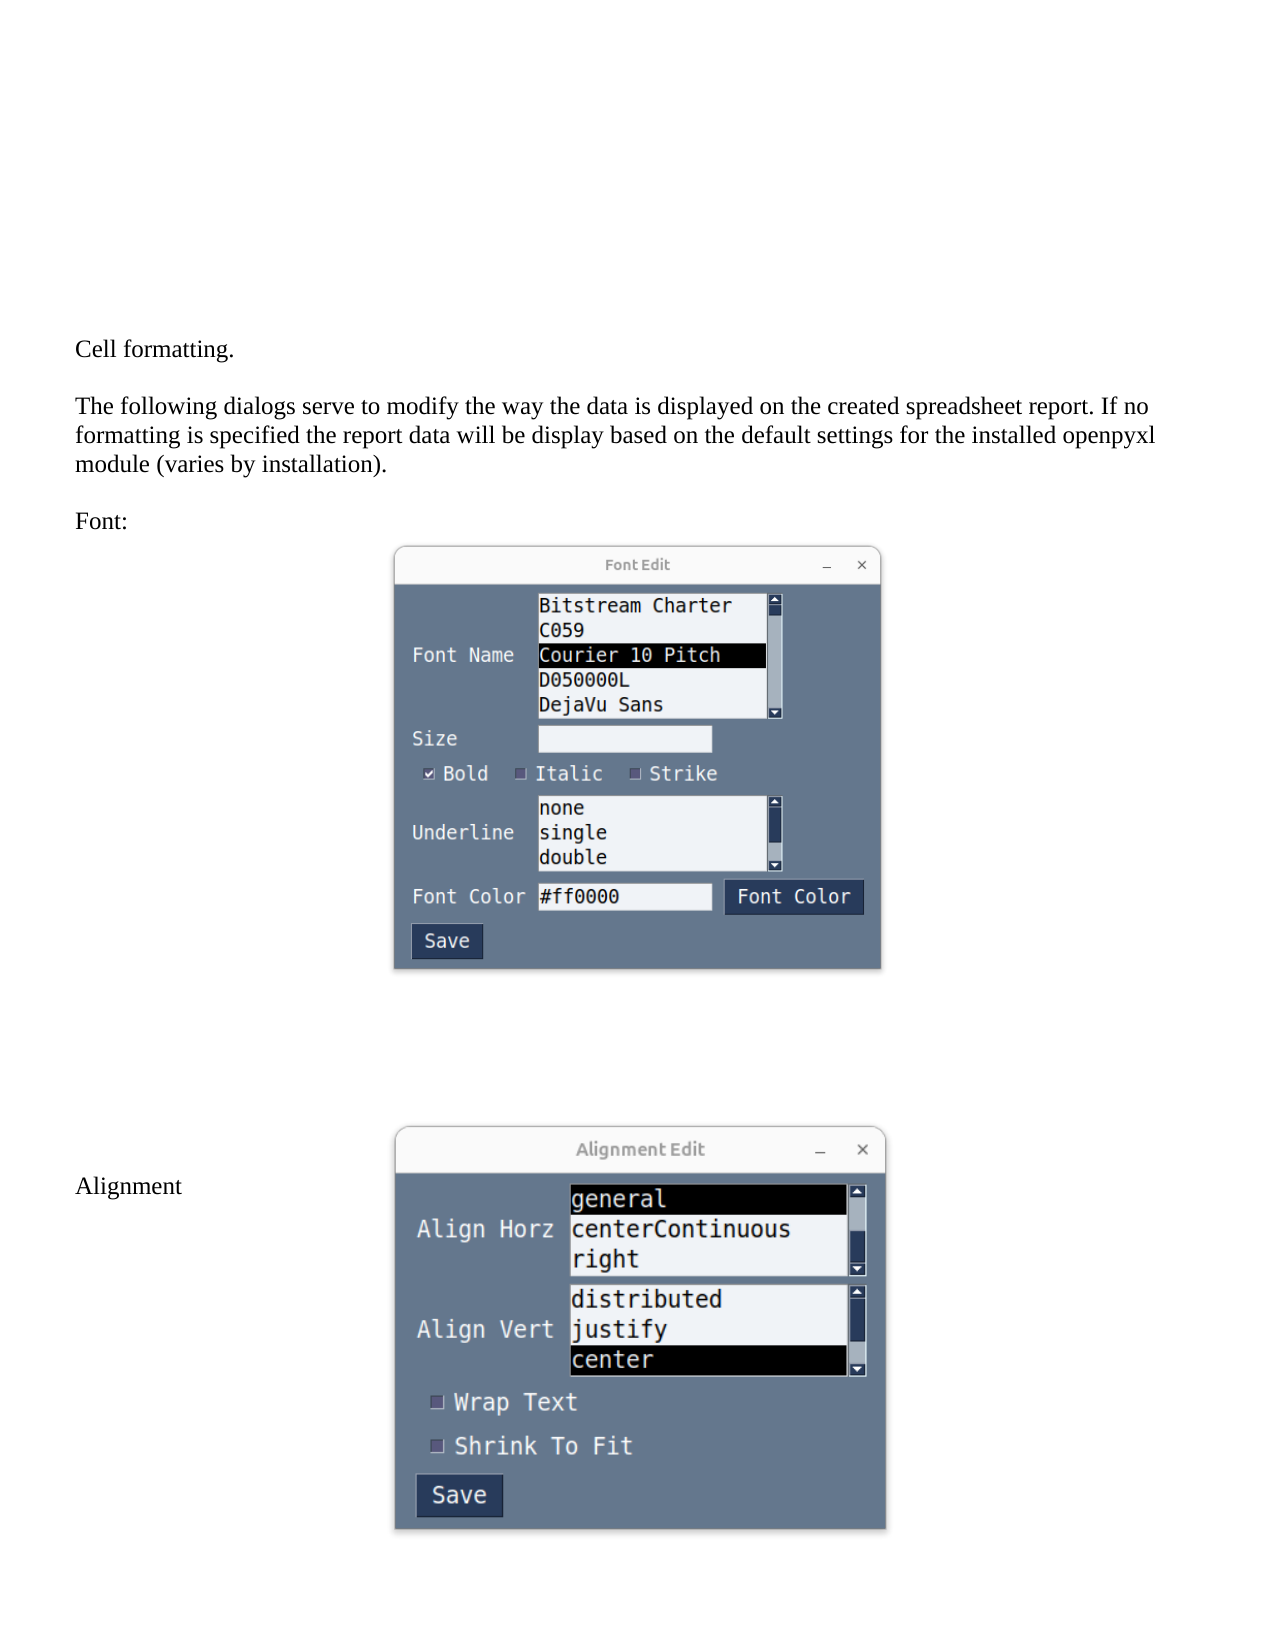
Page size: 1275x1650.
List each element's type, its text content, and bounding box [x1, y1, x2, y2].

subtitle Alignment [75, 1171, 378, 1200]
subtitle The following dialogs serve to modify the way the data is displayed on the created spreadsheet report. If no formatting is specified the report data will be display based on the default settings for the installed openpyxl module (varies by installation). [75, 391, 1200, 477]
subtitle [903, 1171, 1200, 1200]
picture [378, 1112, 903, 1550]
picture [381, 535, 895, 986]
subtitle Font: [75, 506, 1200, 535]
subtitle Cell formatting. [75, 334, 1200, 362]
